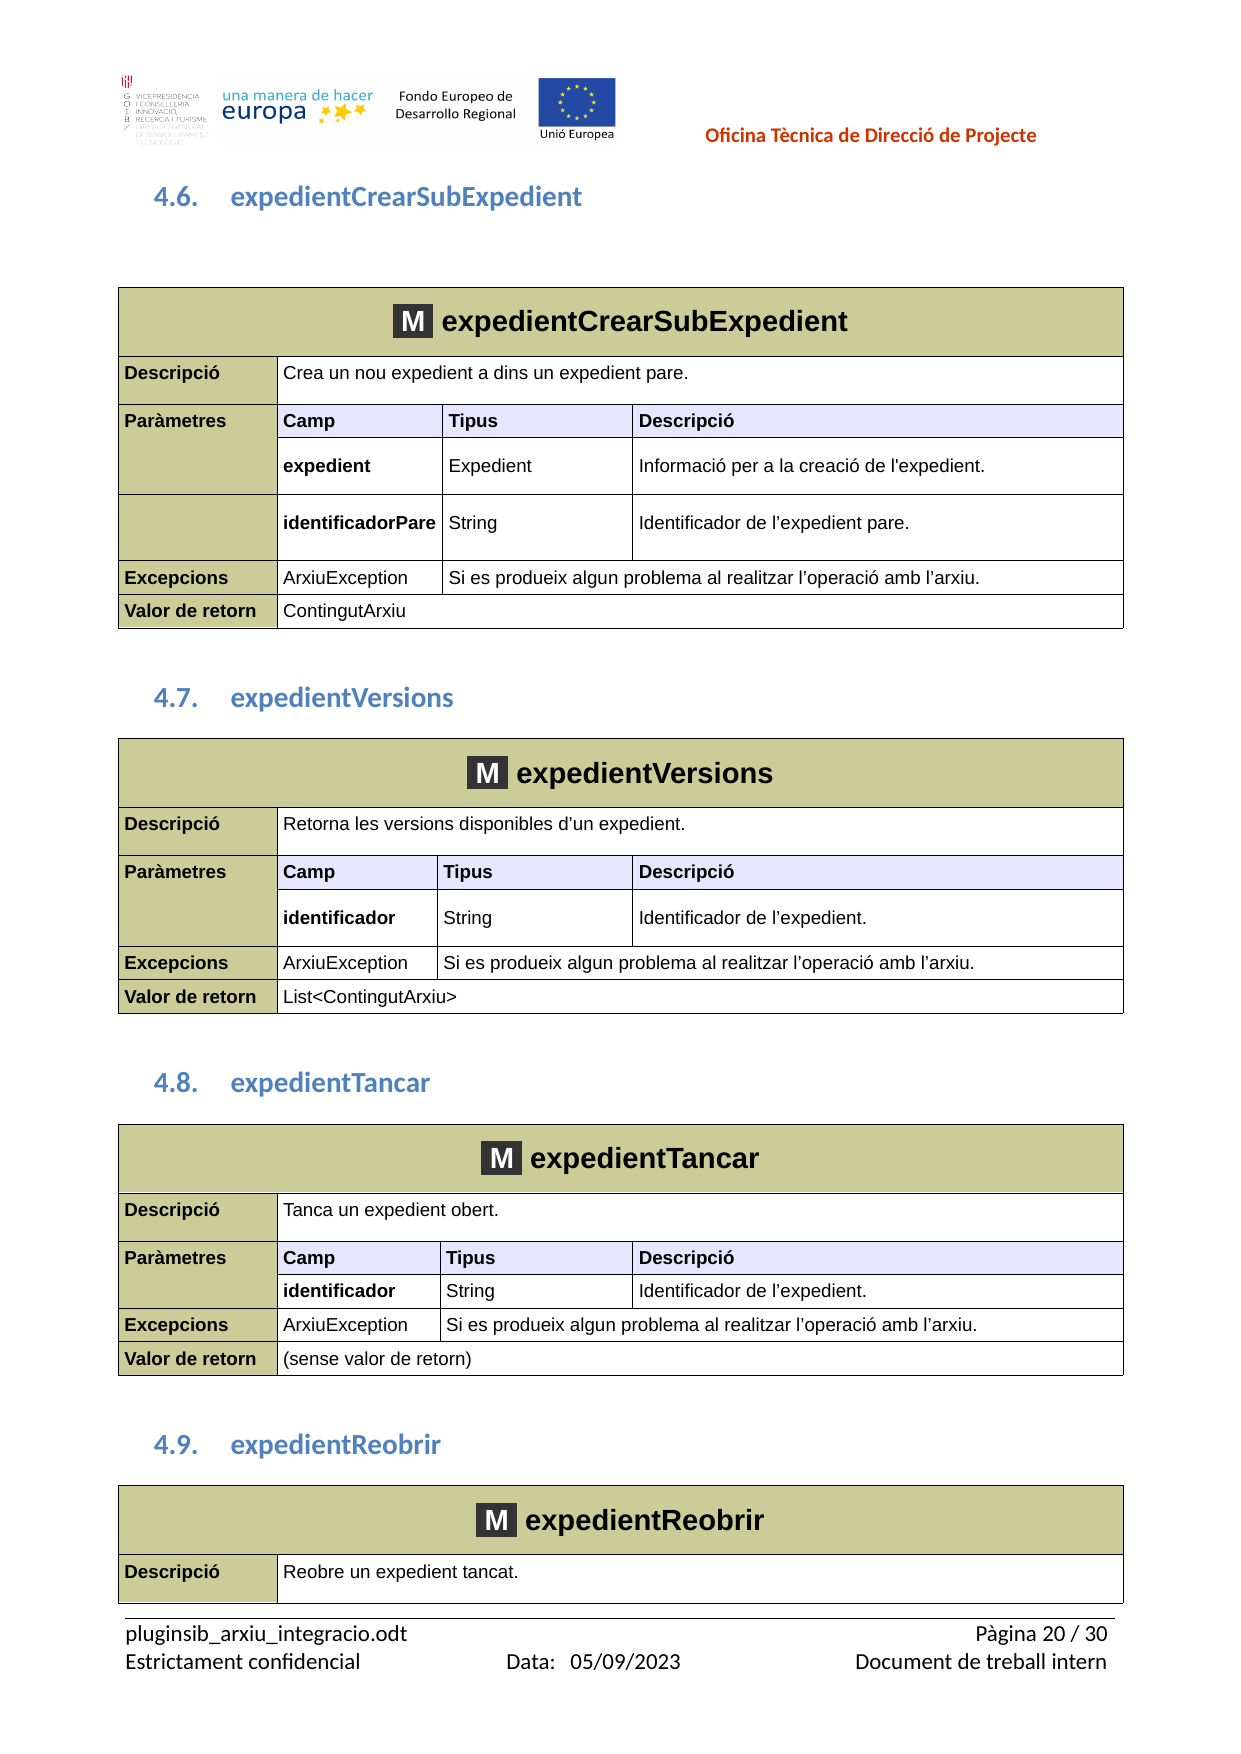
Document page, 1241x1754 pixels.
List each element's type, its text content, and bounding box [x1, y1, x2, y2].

table_cell identificadorPare [278, 495, 442, 560]
table_cell identificador [278, 890, 437, 946]
table_cell Expedient [443, 438, 632, 494]
table_header M expedientReobrir [119, 1486, 1123, 1554]
table_cell Crea un nou expedient a dins un expedient pare. [278, 357, 1123, 404]
table_cell Excepcions [119, 561, 277, 594]
subtitle expedientTancar [153, 1064, 1122, 1100]
picture [118, 73, 213, 147]
table_cell List<ContingutArxiu> [278, 980, 1123, 1013]
table_cell Tipus [438, 856, 632, 889]
table_cell Valor de retorn [119, 1342, 277, 1375]
table_cell Valor de retorn [119, 980, 277, 1013]
table_cell Camp [278, 856, 437, 889]
table_cell expedient [278, 438, 442, 494]
table_cell Si es produeix algun problema al realitzar l’operació amb l’arxiu. [441, 1309, 1123, 1341]
table_cell String [438, 890, 632, 946]
table_cell Paràmetres [119, 405, 277, 494]
table_cell Descripció [633, 856, 1123, 889]
table_header M expedientVersions [119, 739, 1123, 807]
subtitle expedientReobrir [153, 1426, 1122, 1462]
table_cell ArxiuException [278, 947, 437, 979]
table_cell Camp [278, 1242, 440, 1274]
table_cell Tipus [441, 1242, 632, 1274]
table_cell Paràmetres [119, 856, 277, 946]
table_cell Identificador de l’expedient. [633, 1275, 1123, 1308]
table_cell Descripció [119, 1194, 277, 1241]
table_cell String [441, 1275, 632, 1308]
table_cell String [443, 495, 632, 560]
table_cell Si es produeix algun problema al realitzar l’operació amb l’arxiu. [443, 561, 1123, 594]
table_cell Tanca un expedient obert. [278, 1194, 1123, 1241]
table_cell Excepcions [119, 1309, 277, 1341]
table_cell Descripció [633, 1242, 1123, 1274]
table_cell Valor de retorn [119, 595, 277, 627]
picture [219, 73, 621, 147]
subtitle expedientVersions [153, 679, 1122, 714]
table_cell Reobre un expedient tancat. [278, 1555, 1123, 1602]
table_cell Identificador de l’expedient. [633, 890, 1123, 946]
table_cell Camp [278, 405, 442, 437]
table_cell [119, 495, 277, 560]
subtitle expedientCrearSubExpedient [153, 178, 1122, 213]
table_cell Paràmetres [119, 1242, 277, 1308]
table_cell Si es produeix algun problema al realitzar l’operació amb l’arxiu. [438, 947, 1123, 979]
table_cell Tipus [443, 405, 632, 437]
table_cell ContingutArxiu [278, 595, 1123, 627]
table_cell Identificador de l’expedient pare. [633, 495, 1123, 560]
table_cell (sense valor de retorn) [278, 1342, 1123, 1375]
table_cell Informació per a la creació de l'expedient. [633, 438, 1123, 494]
table_cell Descripció [119, 808, 277, 855]
table_cell ArxiuException [278, 1309, 440, 1341]
table_cell Retorna les versions disponibles d’un expedient. [278, 808, 1123, 855]
table_header M expedientCrearSubExpedient [119, 288, 1123, 356]
table_header M expedientTancar [119, 1125, 1123, 1192]
table_cell Excepcions [119, 947, 277, 979]
table_cell Descripció [633, 405, 1123, 437]
table_cell ArxiuException [278, 561, 442, 594]
table_cell Descripció [119, 357, 277, 404]
table_cell identificador [278, 1275, 440, 1308]
table_cell Descripció [119, 1555, 277, 1602]
